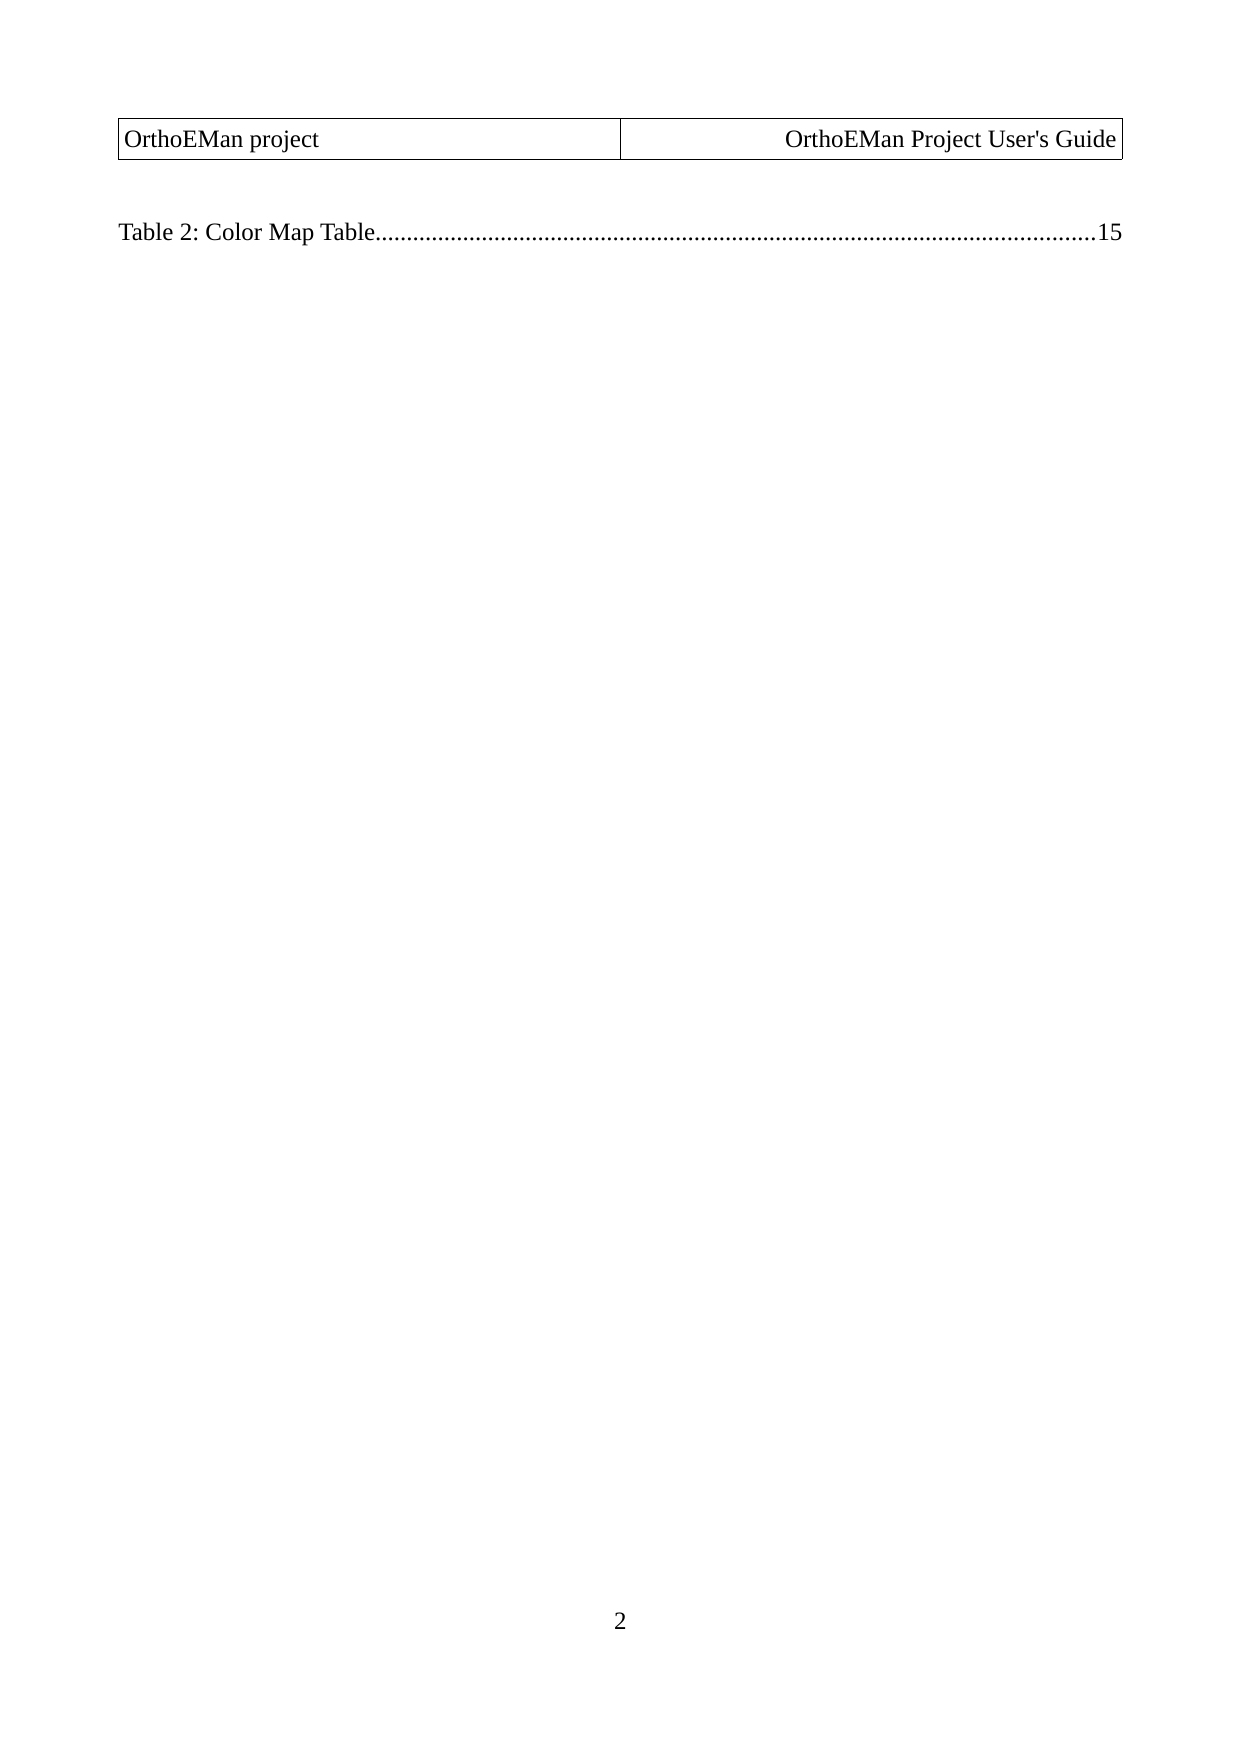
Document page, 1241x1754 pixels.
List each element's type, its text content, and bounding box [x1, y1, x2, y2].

text Table 2: Color Map Table 15 [118, 217, 1122, 246]
